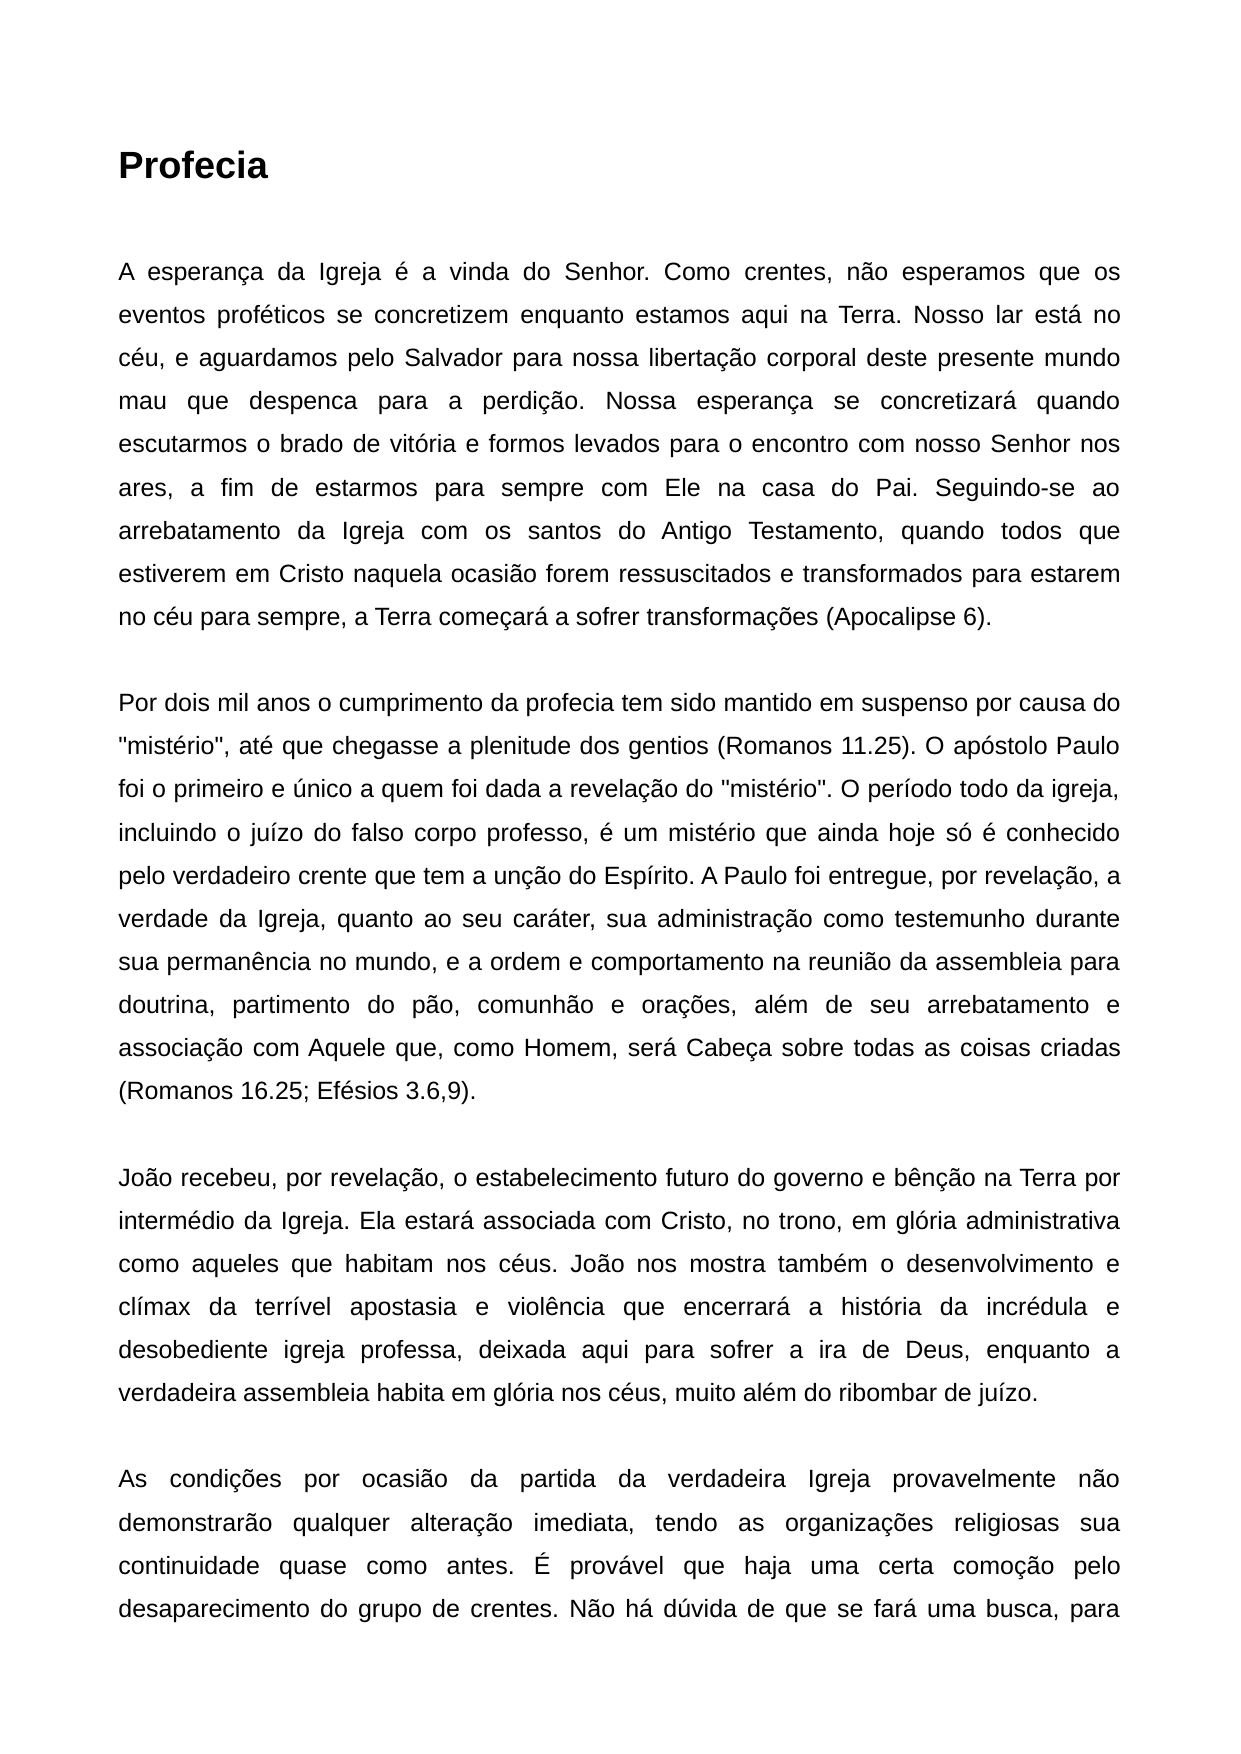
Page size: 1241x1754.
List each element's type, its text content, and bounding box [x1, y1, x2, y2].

text João recebeu, por revelação, o estabelecimento futuro do governo e bênção na Terra por intermédio da Igreja. Ela estará associada com Cristo, no trono, em glória administrativa como aqueles que habitam nos céus. João nos mostra também o desenvolvimento e clímax da terrível apostasia e violência que encerrará a história da incrédula e desobediente igreja professa, deixada aqui para sofrer a ira de Deus, enquanto a verdadeira assembleia habita em glória nos céus, muito além do ribombar de juízo. [118, 1163, 1122, 1407]
subtitle Profecia [118, 143, 1122, 187]
text Por dois mil anos o cumprimento da profecia tem sido mantido em suspenso por causa do "mistério", até que chegasse a plenitude dos gentios (Romanos 11.25). O apóstolo Paulo foi o primeiro e único a quem foi dada a revelação do "mistério". O período todo da igreja, incluindo o juízo do falso corpo professo, é um mistério que ainda hoje só é conhecido pelo verdadeiro crente que tem a unção do Espírito. A Paulo foi entregue, por revelação, a verdade da Igreja, quanto ao seu caráter, sua administração como testemunho durante sua permanência no mundo, e a ordem e comportamento na reunião da assembleia para doutrina, partimento do pão, comunhão e orações, além de seu arrebatamento e associação com Aquele que, como Homem, será Cabeça sobre todas as coisas criadas (Romanos 16.25; Efésios 3.6,9). [118, 688, 1122, 1105]
text A esperança da Igreja é a vinda do Senhor. Como crentes, não esperamos que os eventos proféticos se concretizem enquanto estamos aqui na Terra. Nosso lar está no céu, e aguardamos pelo Salvador para nossa libertação corporal deste presente mundo mau que despenca para a perdição. Nossa esperança se concretizará quando escutarmos o brado de vitória e formos levados para o encontro com nosso Senhor nos ares, a fim de estarmos para sempre com Ele na casa do Pai. Seguindo-se ao arrebatamento da Igreja com os santos do Antigo Testamento, quando todos que estiverem em Cristo naquela ocasião forem ressuscitados e transformados para estarem no céu para sempre, a Terra começará a sofrer transformações (Apocalipse 6). [118, 257, 1122, 631]
text As condições por ocasião da partida da verdadeira Igreja provavelmente não demonstrarão qualquer alteração imediata, tendo as organizações religiosas sua continuidade quase como antes. É provável que haja uma certa comoção pelo desaparecimento do grupo de crentes. Não há dúvida de que se fará uma busca, para [118, 1464, 1122, 1623]
